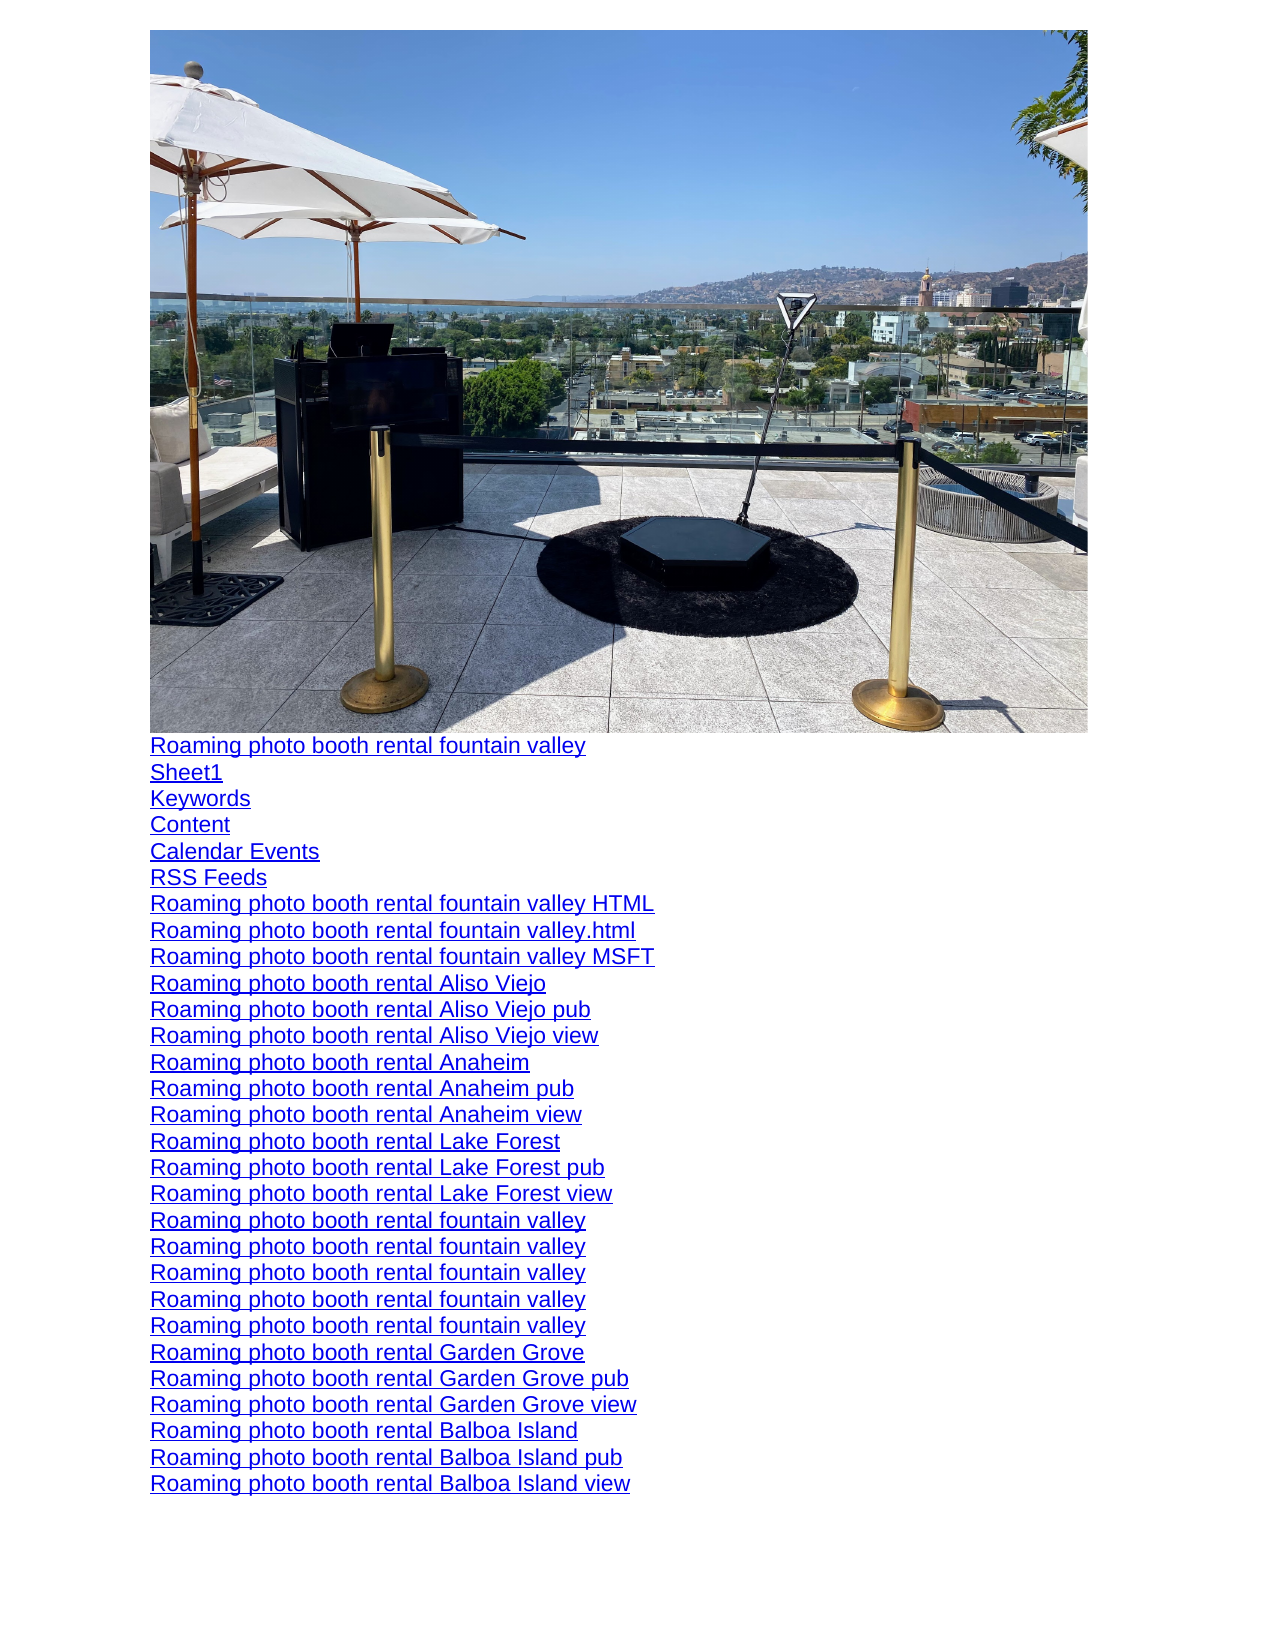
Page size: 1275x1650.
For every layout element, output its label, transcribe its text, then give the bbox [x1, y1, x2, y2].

text Roaming photo booth rental Anaheim view [150, 1101, 1125, 1128]
text Roaming photo booth rental Balboa Island pub [150, 1444, 1125, 1470]
text Roaming photo booth rental Aliso Viejo view [150, 1022, 1125, 1048]
text Roaming photo booth rental Lake Forest pub [150, 1154, 1125, 1180]
text Roaming photo booth rental Balboa Island [150, 1417, 1125, 1444]
text Keywords [150, 785, 1125, 811]
picture [150, 30, 1088, 733]
text Roaming photo booth rental Lake Forest view [150, 1180, 1125, 1207]
text Roaming photo booth rental fountain valley [150, 1233, 1125, 1259]
text Roaming photo booth rental fountain valley [150, 1207, 1125, 1233]
text Roaming photo booth rental fountain valley HTML [150, 890, 1125, 917]
text Roaming photo booth rental Balboa Island view [150, 1470, 1125, 1497]
text Roaming photo booth rental Aliso Viejo pub [150, 996, 1125, 1022]
text Sheet1 [150, 759, 1125, 785]
text Roaming photo booth rental fountain valley MSFT [150, 943, 1125, 969]
text Roaming photo booth rental fountain valley.html [150, 917, 1125, 943]
text Roaming photo booth rental fountain valley [150, 1286, 1125, 1312]
text Roaming photo booth rental Garden Grove pub [150, 1365, 1125, 1391]
text Roaming photo booth rental Anaheim pub [150, 1075, 1125, 1101]
text Content [150, 811, 1125, 838]
text RSS Feeds [150, 864, 1125, 890]
text Roaming photo booth rental fountain valley [150, 732, 1125, 759]
text Roaming photo booth rental Anaheim [150, 1048, 1125, 1075]
text Roaming photo booth rental Garden Grove view [150, 1391, 1125, 1417]
text Roaming photo booth rental Lake Forest [150, 1128, 1125, 1154]
text Roaming photo booth rental Garden Grove [150, 1338, 1125, 1365]
text Roaming photo booth rental fountain valley [150, 1312, 1125, 1338]
text Roaming photo booth rental fountain valley [150, 1259, 1125, 1286]
text Calendar Events [150, 838, 1125, 864]
text Roaming photo booth rental Aliso Viejo [150, 969, 1125, 996]
